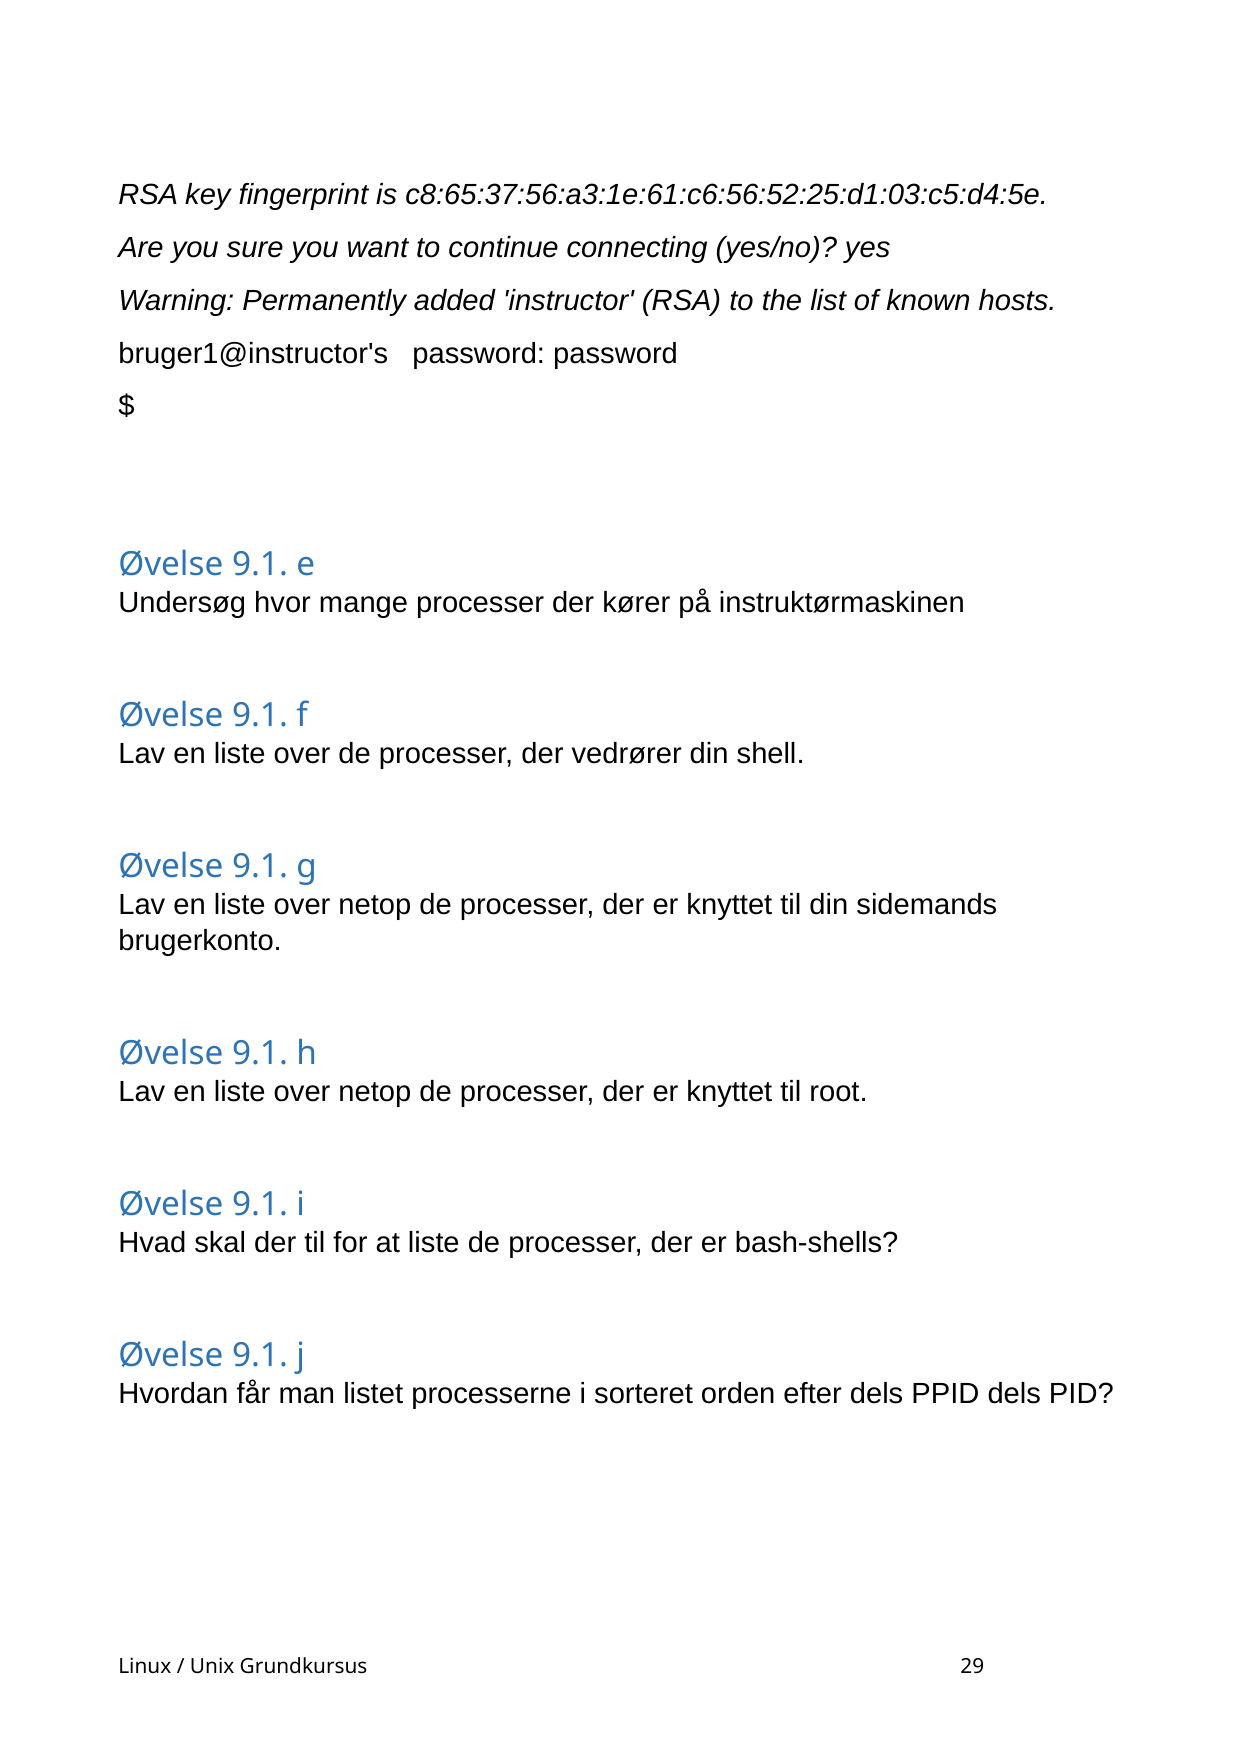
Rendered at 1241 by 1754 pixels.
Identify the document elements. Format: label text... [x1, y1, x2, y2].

text RSA key fingerprint is c8:65:37:56:a3:1e:61:c6:56:52:25:d1:03:c5:d4:5e. [118, 177, 1122, 211]
text Are you sure you want to continue connecting (yes/no)? yes [118, 230, 1122, 263]
text bruger1@instructor's password: password [118, 336, 1122, 369]
subtitle Øvelse 9.1. f [118, 691, 1122, 736]
text Lav en liste over netop de processer, der er knyttet til din sidemands brugerkonto. [118, 887, 1122, 957]
subtitle Øvelse 9.1. i [118, 1180, 1122, 1225]
text Hvad skal der til for at liste de processer, der er bash-shells? [118, 1225, 1122, 1259]
subtitle Øvelse 9.1. g [118, 842, 1122, 887]
subtitle Øvelse 9.1. h [118, 1029, 1122, 1074]
subtitle Øvelse 9.1. j [118, 1331, 1122, 1376]
text Warning: Permanently added 'instructor' (RSA) to the list of known hosts. [118, 283, 1122, 316]
text Lav en liste over de processer, der vedrører din shell. [118, 736, 1122, 769]
text Hvordan får man listet processerne i sorteret orden efter dels PPID dels PID? [118, 1376, 1122, 1410]
text Undersøg hvor mange processer der kører på instruktørmaskinen [118, 585, 1122, 618]
text $ [118, 388, 1122, 422]
text Lav en liste over netop de processer, der er knyttet til root. [118, 1074, 1122, 1108]
subtitle Øvelse 9.1. e [118, 494, 1122, 585]
